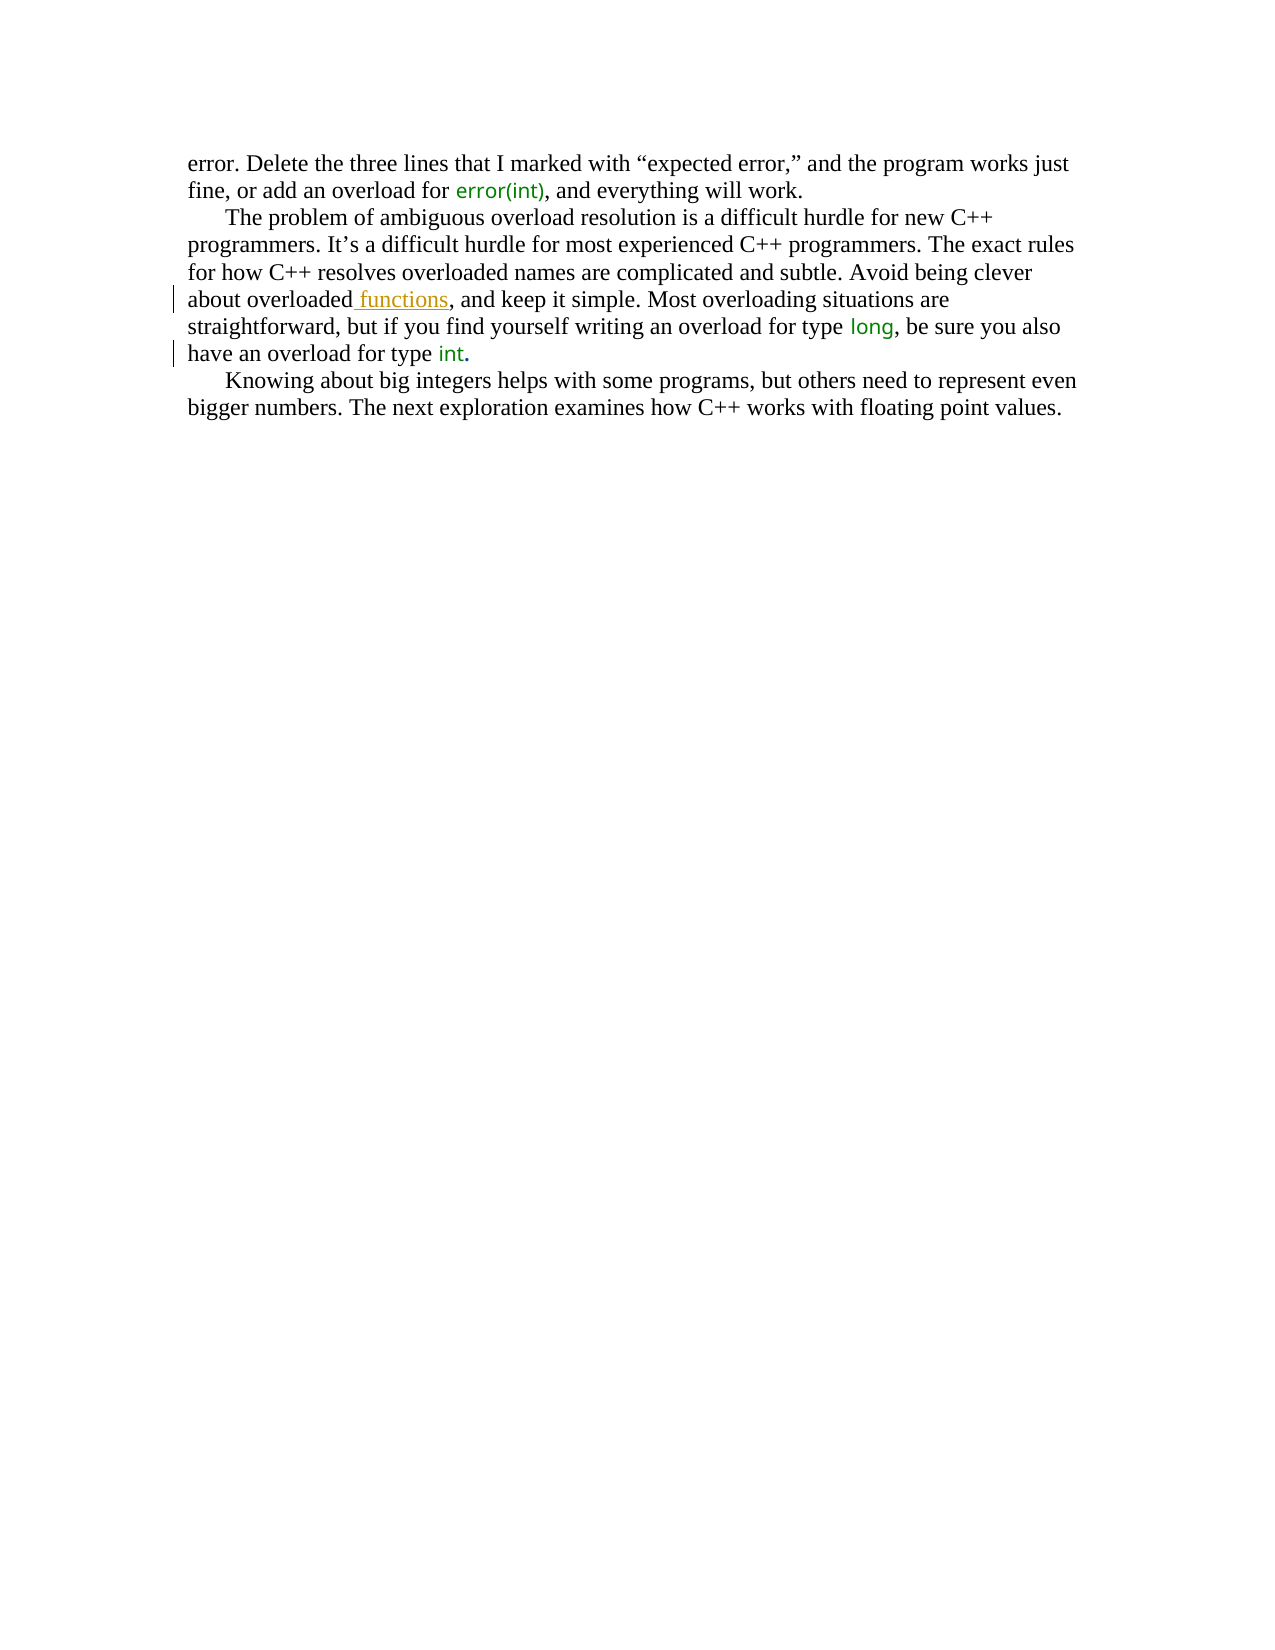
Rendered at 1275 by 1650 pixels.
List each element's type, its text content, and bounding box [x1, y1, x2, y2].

text Knowing about big integers helps with some programs, but others need to represent even bigger numbers. The next exploration examines how C++ works with floating point values. [187, 367, 1087, 421]
text error. Delete the three lines that I marked with “expected error,” and the program works just fine, or add an overload for error(int), and everything will work. [187, 150, 1087, 204]
text The problem of ambiguous overload resolution is a difficult hurdle for new C++ programmers. It’s a difficult hurdle for most experienced C++ programmers. The exact rules for how C++ resolves overloaded names are complicated and subtle. Avoid being clever about overloaded functions, and keep it simple. Most overloading situations are straightforward, but if you find yourself writing an overload for type long, be sure you also have an overload for type int. [187, 204, 1087, 367]
